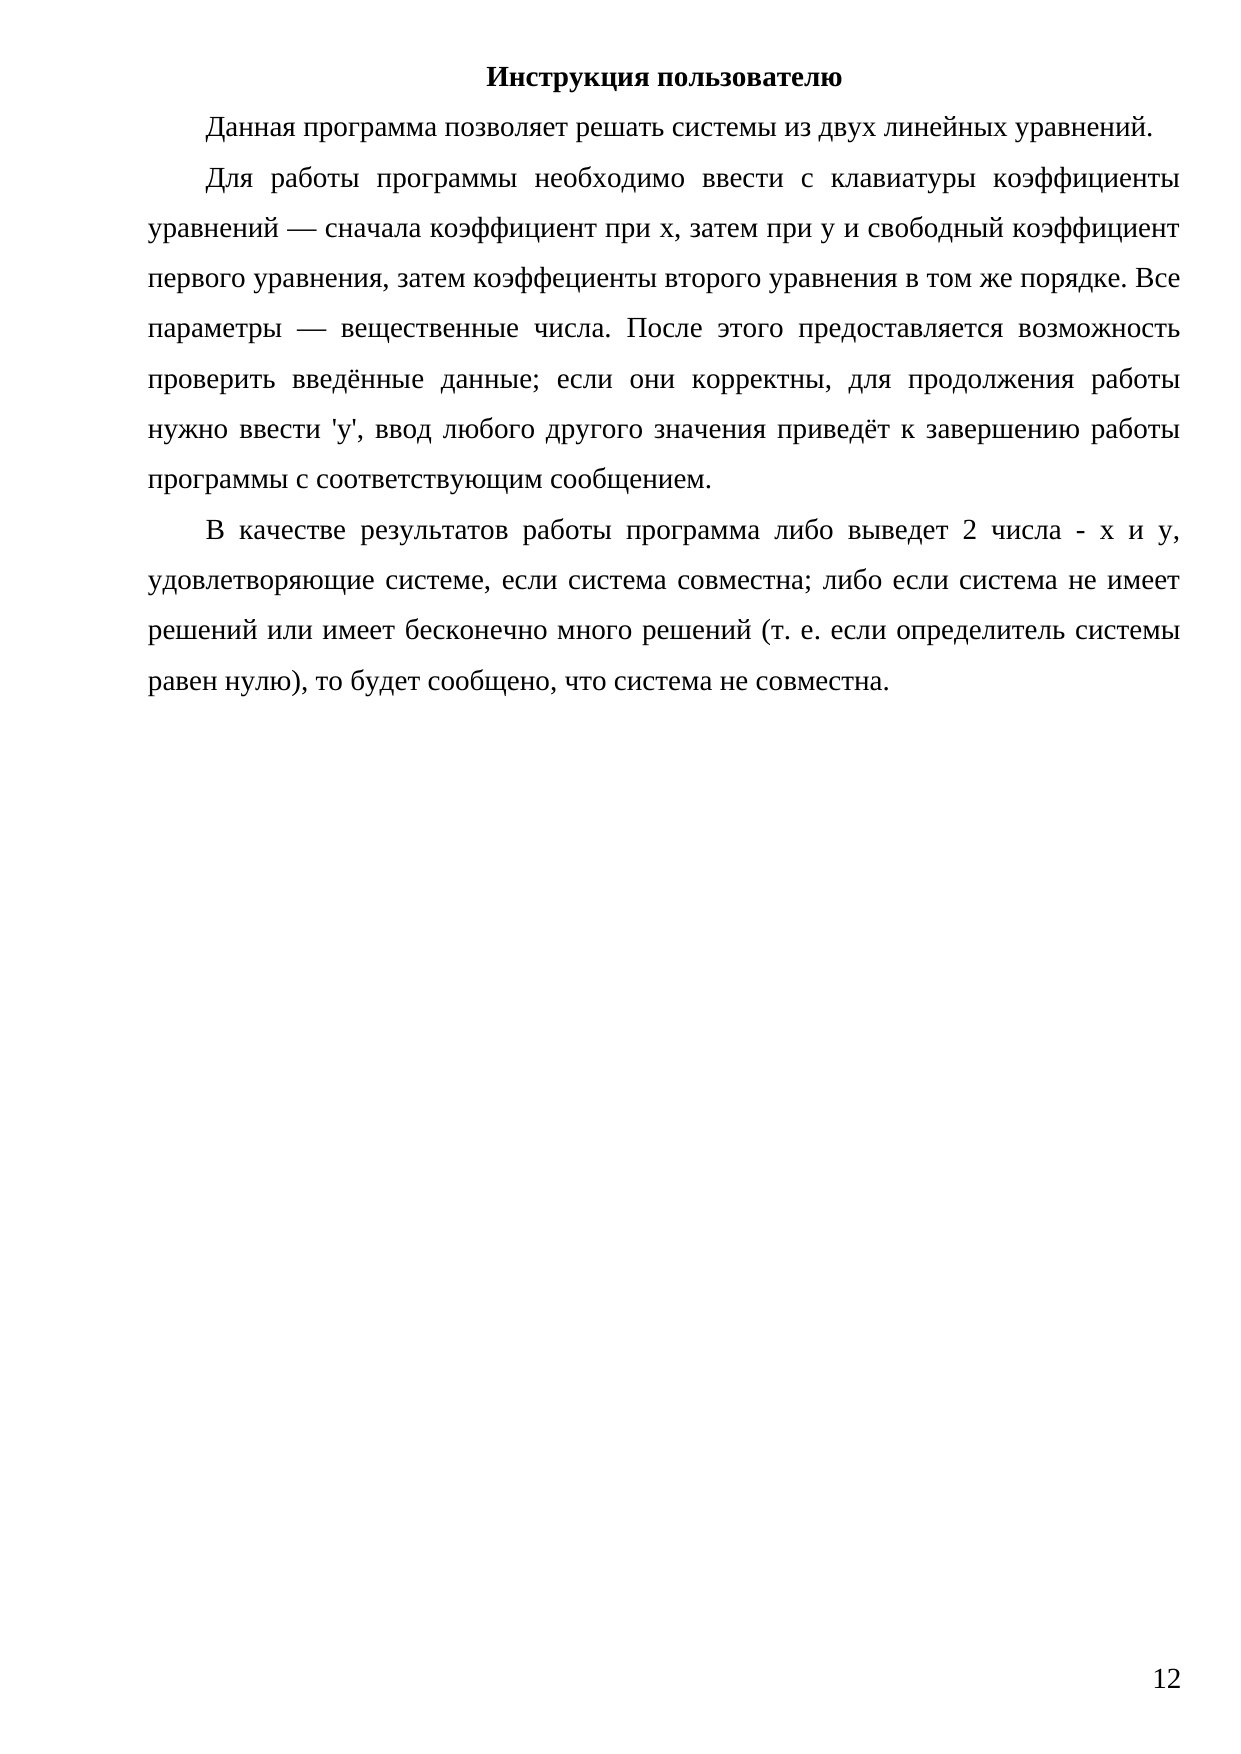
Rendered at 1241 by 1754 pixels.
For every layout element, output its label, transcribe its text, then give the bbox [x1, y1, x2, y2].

text В качестве результатов работы программа либо выведет 2 числа - x и y, удовлетворяющие системе, если система совместна; либо если система не имеет решений или имеет бесконечно много решений (т. е. если определитель системы равен нулю), то будет сообщено, что система не совместна. [148, 512, 1181, 696]
subtitle Инструкция пользователю [207, 59, 1122, 93]
text Данная программа позволяет решать системы из двух линейных уравнений. [148, 109, 1181, 143]
text Для работы программы необходимо ввести с клавиатуры коэффициенты уравнений — сначала коэффициент при x, затем при y и свободный коэффициент первого уравнения, затем коэффециенты второго уравнения в том же порядке. Все параметры — вещественные числа. После этого предоставляется возможность проверить введённые данные; если они корректны, для продолжения работы нужно ввести 'y', ввод любого другого значения приведёт к завершению работы программы с соответствующим сообщением. [148, 160, 1181, 495]
